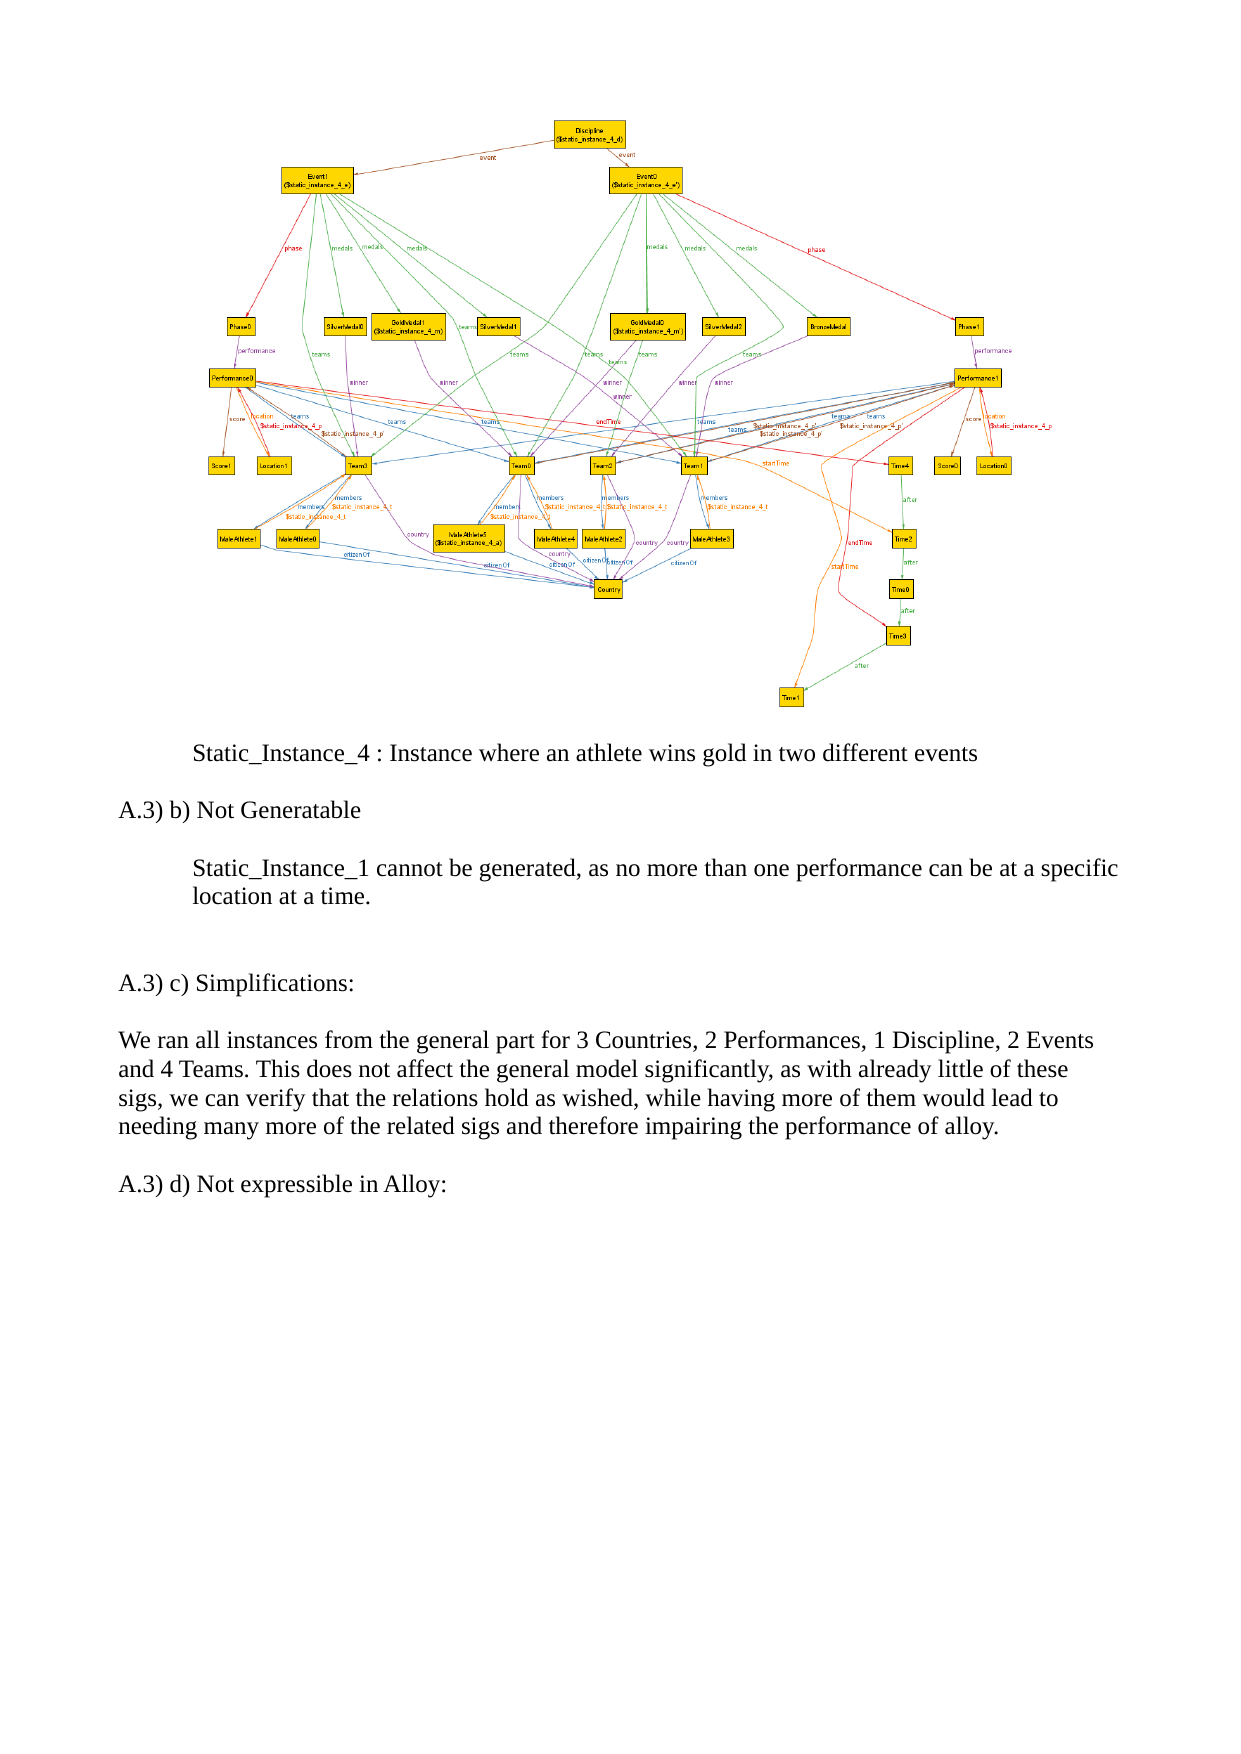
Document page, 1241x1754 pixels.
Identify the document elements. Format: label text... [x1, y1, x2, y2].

text Static_Instance_1 cannot be generated, as no more than one performance can be at a specific location at a time. [118, 853, 1122, 910]
text sigs, we can verify that the relations hold as wished, while having more of them would lead to needing many more of the related sigs and therefore impairing the performance of alloy. [118, 1083, 1122, 1140]
picture [118, 118, 1123, 709]
text A.3) c) Simplifications: [118, 968, 1122, 996]
text A.3) b) Not Generatable [118, 795, 1122, 824]
text A.3) d) Not expressible in Alloy: [118, 1169, 1122, 1198]
text We ran all instances from the general part for 3 Countries, 2 Performances, 1 Discipline, 2 Events and 4 Teams. This does not affect the general model significantly, as with already little of these [118, 1025, 1122, 1083]
text Static_Instance_4 : Instance where an athlete wins gold in two different events [118, 738, 1122, 766]
